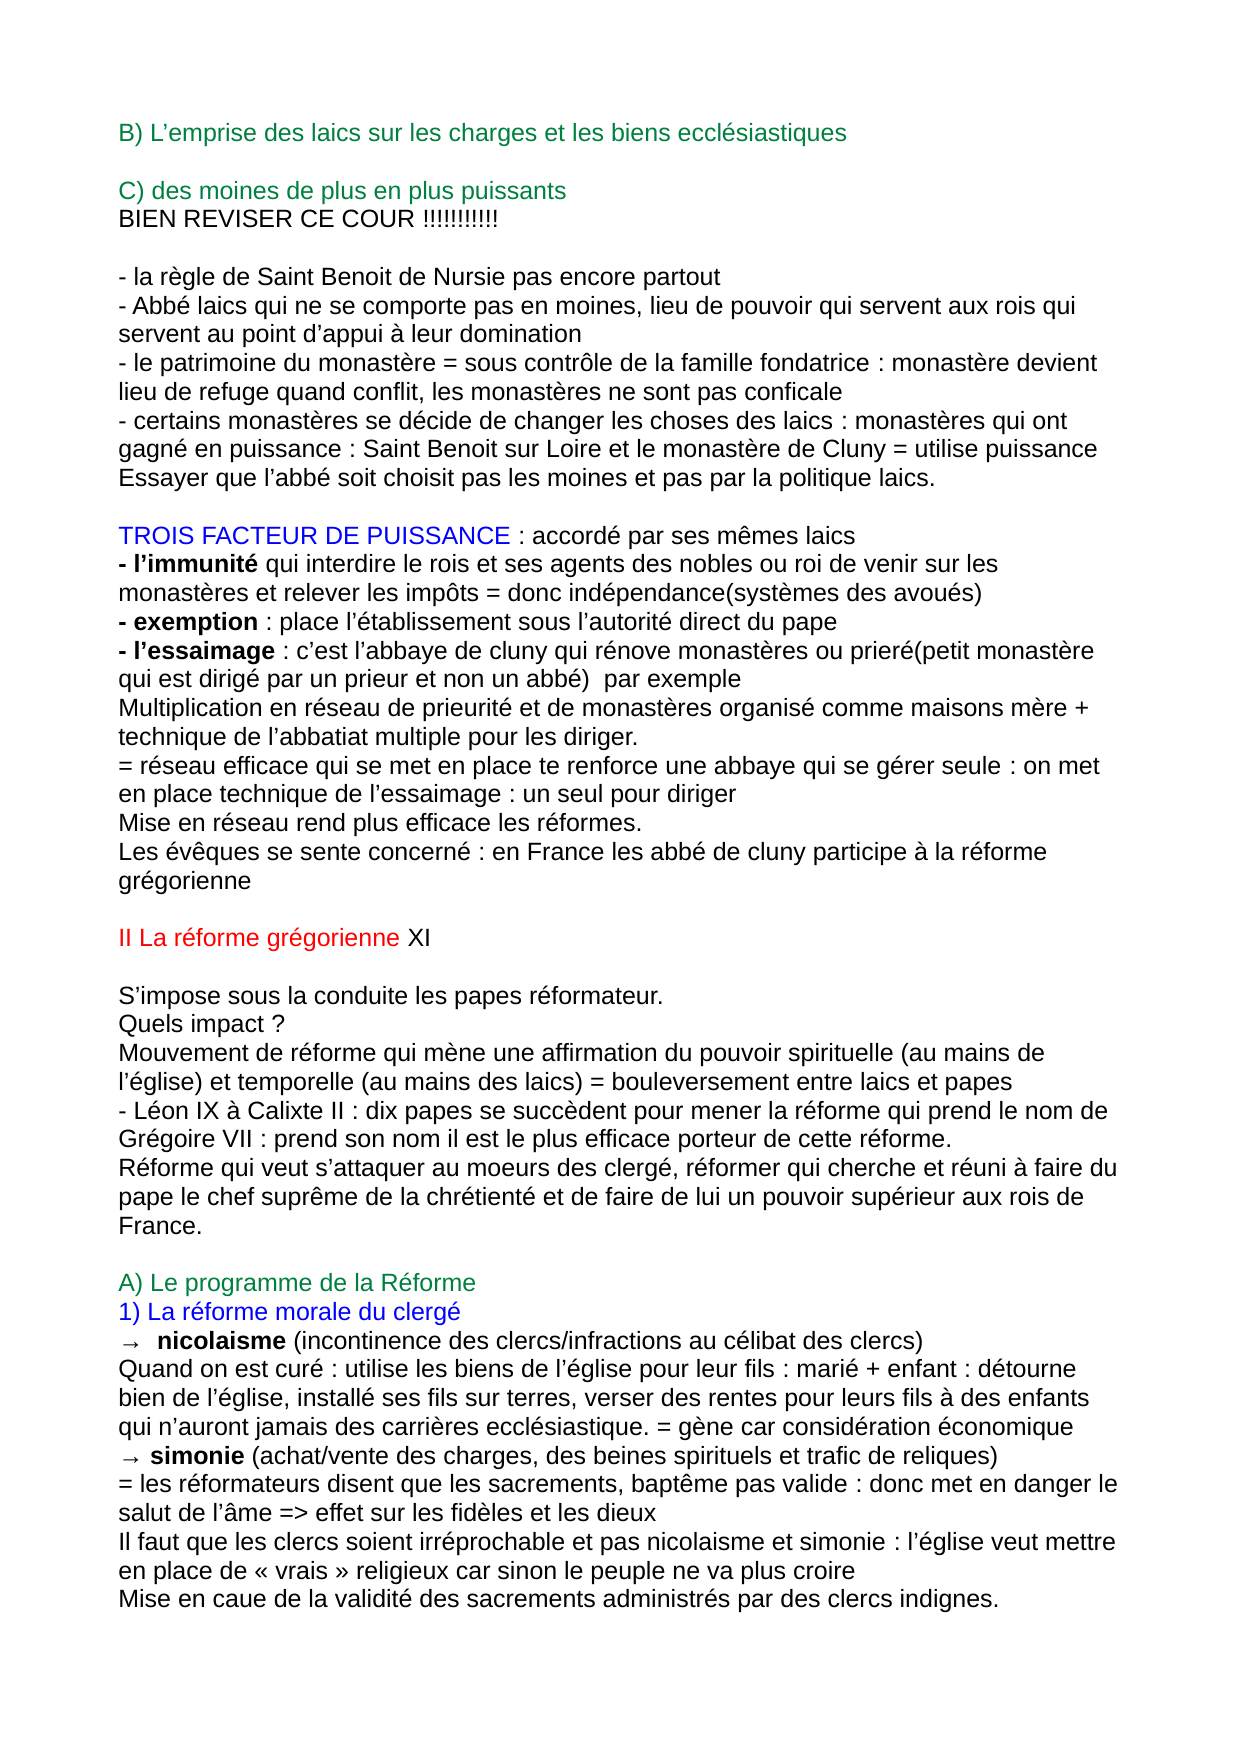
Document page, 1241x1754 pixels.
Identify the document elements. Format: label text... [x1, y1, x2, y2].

text - Abbé laics qui ne se comporte pas en moines, lieu de pouvoir qui servent aux rois qui servent au point d’appui à leur domination [118, 291, 1122, 348]
text Mouvement de réforme qui mène une affirmation du pouvoir spirituelle (au mains de l’église) et temporelle (au mains des laics) = bouleversement entre laics et papes [118, 1038, 1122, 1096]
text - exemption : place l’établissement sous l’autorité direct du pape [118, 607, 1122, 636]
text - l’essaimage : c’est l’abbaye de cluny qui rénove monastères ou prieré(petit monastère qui est dirigé par un prieur et non un abbé) par exemple [118, 636, 1122, 693]
text → simonie (achat/vente des charges, des beines spirituels et trafic de reliques) [118, 1441, 1122, 1469]
text - la règle de Saint Benoit de Nursie pas encore partout [118, 262, 1122, 291]
text 1) La réforme morale du clergé [118, 1297, 1122, 1326]
text - le patrimoine du monastère = sous contrôle de la famille fondatrice : monastère devient lieu de refuge quand conflit, les monastères ne sont pas conficale [118, 348, 1122, 406]
text BIEN REVISER CE COUR !!!!!!!!!!! [118, 204, 1122, 233]
text Mise en caue de la validité des sacrements administrés par des clercs indignes. [118, 1584, 1122, 1613]
text - certains monastères se décide de changer les choses des laics : monastères qui ont gagné en puissance : Saint Benoit sur Loire et le monastère de Cluny = utilise puissance [118, 406, 1122, 463]
text Il faut que les clercs soient irréprochable et pas nicolaisme et simonie : l’église veut mettre en place de « vrais » religieux car sinon le peuple ne va plus croire [118, 1527, 1122, 1584]
text TROIS FACTEUR DE PUISSANCE : accordé par ses mêmes laics [118, 521, 1122, 549]
text S’impose sous la conduite les papes réformateur. [118, 981, 1122, 1009]
text = réseau efficace qui se met en place te renforce une abbaye qui se gérer seule : on met en place technique de l’essaimage : un seul pour diriger [118, 751, 1122, 808]
text Réforme qui veut s’attaquer au moeurs des clergé, réformer qui cherche et réuni à faire du pape le chef suprême de la chrétienté et de faire de lui un pouvoir supérieur aux rois de France. [118, 1153, 1122, 1239]
text Essayer que l’abbé soit choisit pas les moines et pas par la politique laics. [118, 463, 1122, 492]
text Mise en réseau rend plus efficace les réformes. [118, 808, 1122, 837]
text Quand on est curé : utilise les biens de l’église pour leur fils : marié + enfant : détourne bien de l’église, installé ses fils sur terres, verser des rentes pour leurs fils à des enfants qui n’auront jamais des carrières ecclésiastique. = gène car considération économique [118, 1354, 1122, 1441]
text II La réforme grégorienne XI [118, 923, 1122, 952]
text C) des moines de plus en plus puissants [118, 176, 1122, 204]
text - Léon IX à Calixte II : dix papes se succèdent pour mener la réforme qui prend le nom de Grégoire VII : prend son nom il est le plus efficace porteur de cette réforme. [118, 1096, 1122, 1153]
text - l’immunité qui interdire le rois et ses agents des nobles ou roi de venir sur les monastères et relever les impôts = donc indépendance(systèmes des avoués) [118, 549, 1122, 607]
text Quels impact ? [118, 1009, 1122, 1038]
text = les réformateurs disent que les sacrements, baptême pas valide : donc met en danger le salut de l’âme => effet sur les fidèles et les dieux [118, 1469, 1122, 1527]
text A) Le programme de la Réforme [118, 1268, 1122, 1297]
text Multiplication en réseau de prieurité et de monastères organisé comme maisons mère + technique de l’abbatiat multiple pour les diriger. [118, 693, 1122, 751]
text → nicolaisme (incontinence des clercs/infractions au célibat des clercs) [118, 1326, 1122, 1354]
text Les évêques se sente concerné : en France les abbé de cluny participe à la réforme grégorienne [118, 837, 1122, 894]
text B) L’emprise des laics sur les charges et les biens ecclésiastiques [118, 118, 1122, 147]
